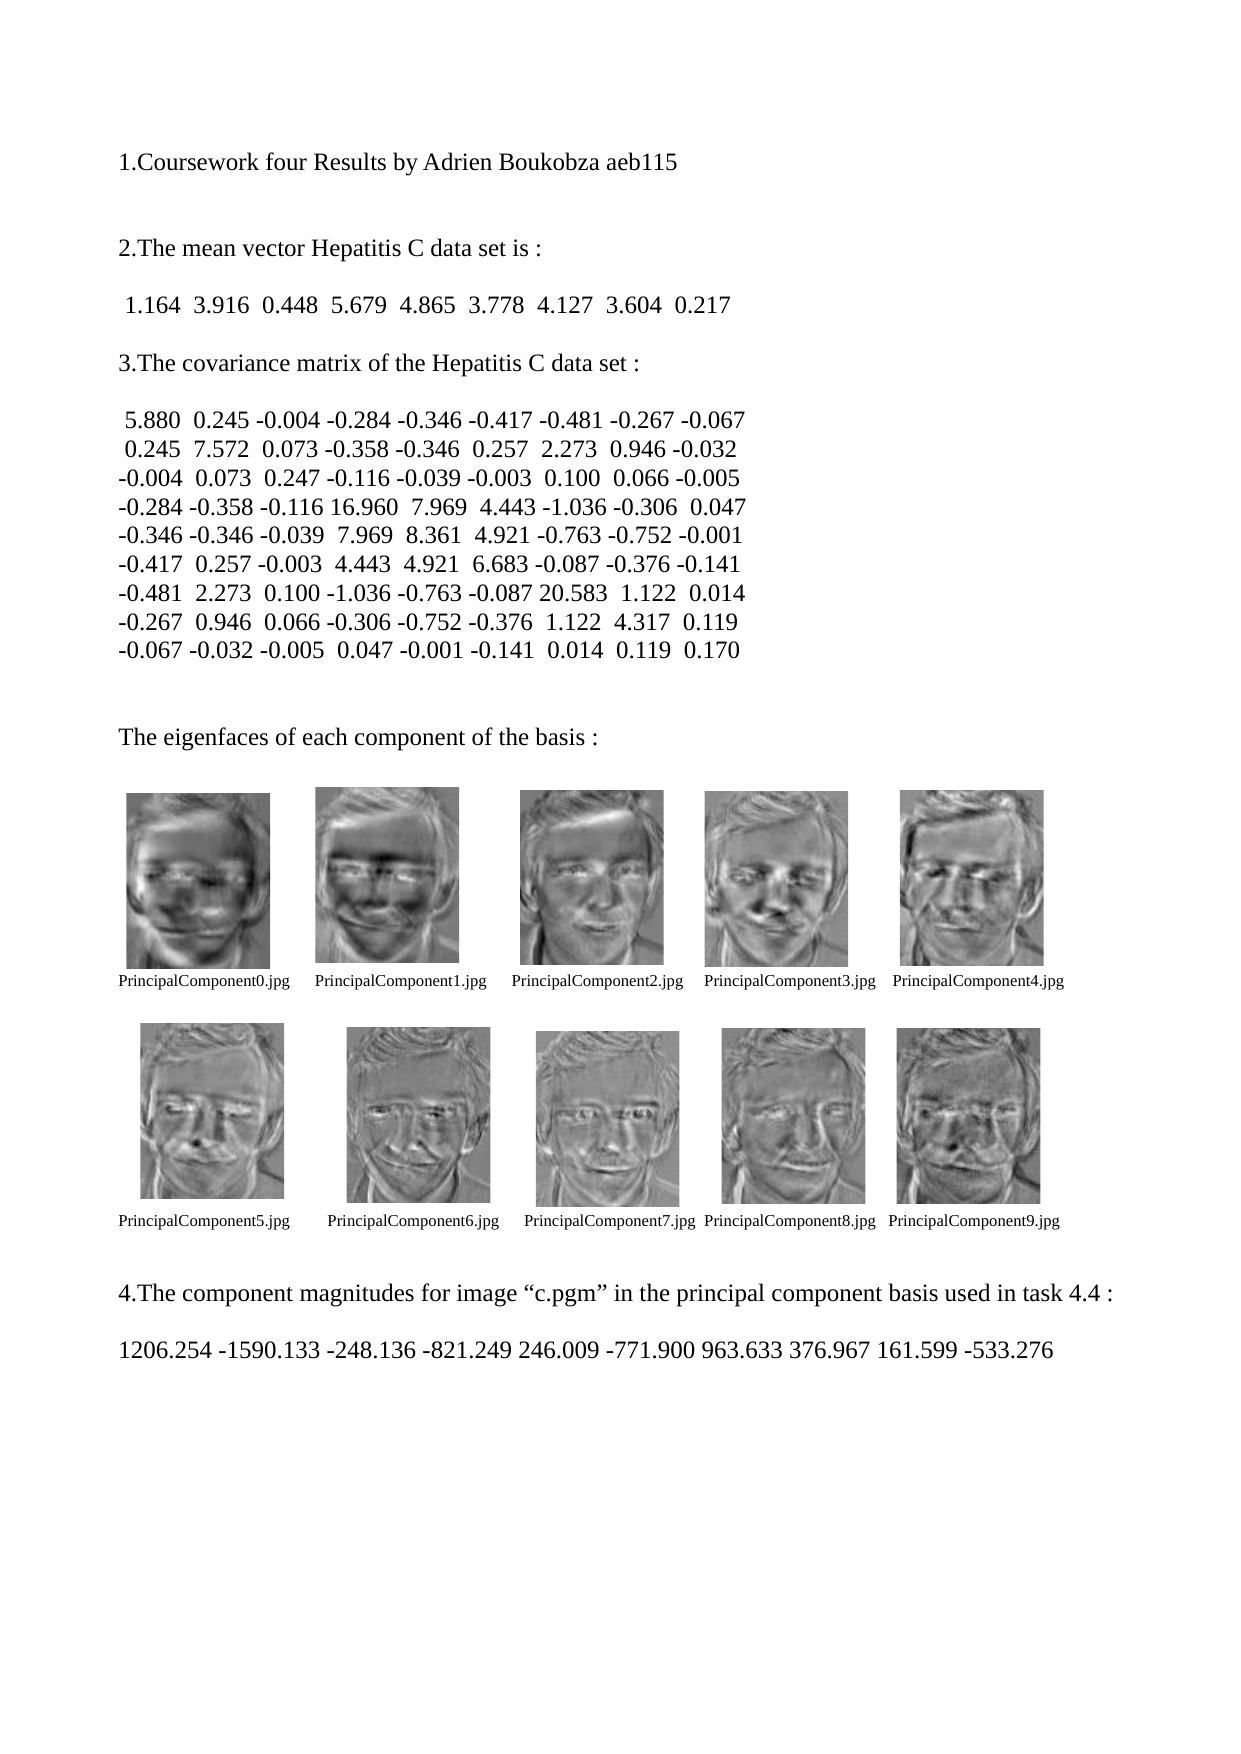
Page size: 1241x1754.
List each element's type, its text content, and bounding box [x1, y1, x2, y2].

text 1.164 3.916 0.448 5.679 4.865 3.778 4.127 3.604 0.217 [118, 291, 1122, 319]
text 0.245 7.572 0.073 -0.358 -0.346 0.257 2.273 0.946 -0.032 [118, 434, 1122, 463]
picture [896, 1028, 1041, 1204]
picture [520, 790, 664, 965]
picture [140, 1023, 285, 1199]
text 1206.254 -1590.133 -248.136 -821.249 246.009 -771.900 963.633 376.967 161.599 -533.276 [118, 1335, 1122, 1364]
picture [704, 791, 849, 967]
picture [346, 1027, 491, 1203]
text -0.284 -0.358 -0.116 16.960 7.969 4.443 -1.036 -0.306 0.047 [118, 492, 1122, 521]
text -0.346 -0.346 -0.039 7.969 8.361 4.921 -0.763 -0.752 -0.001 [118, 521, 1122, 549]
text -0.481 2.273 0.100 -1.036 -0.763 -0.087 20.583 1.122 0.014 [118, 578, 1122, 607]
text -0.267 0.946 0.066 -0.306 -0.752 -0.376 1.122 4.317 0.119 [118, 607, 1122, 636]
picture [899, 790, 1044, 966]
text 2.The mean vector Hepatitis C data set is : [118, 233, 1122, 262]
text PrincipalComponent5.jpg PrincipalComponent6.jpg PrincipalComponent7.jpg PrincipalComponent8.jpg PrincipalComponent9.jpg [118, 1211, 1122, 1230]
text 3.The covariance matrix of the Hepatitis C data set : [118, 348, 1122, 377]
text 5.880 0.245 -0.004 -0.284 -0.346 -0.417 -0.481 -0.267 -0.067 [118, 406, 1122, 434]
text The eigenfaces of each component of the basis : [118, 722, 1122, 751]
text PrincipalComponent0.jpg PrincipalComponent1.jpg PrincipalComponent2.jpg PrincipalComponent3.jpg PrincipalComponent4.jpg [118, 894, 1122, 990]
text 4.The component magnitudes for image “c.pgm” in the principal component basis used in task 4.4 : [118, 1278, 1122, 1306]
picture [126, 793, 271, 969]
picture [315, 787, 460, 963]
text 1.Coursework four Results by Adrien Boukobza aeb115 [118, 147, 1122, 176]
picture [721, 1028, 866, 1204]
text -0.417 0.257 -0.003 4.443 4.921 6.683 -0.087 -0.376 -0.141 [118, 549, 1122, 578]
text -0.004 0.073 0.247 -0.116 -0.039 -0.003 0.100 0.066 -0.005 [118, 463, 1122, 492]
picture [535, 1031, 680, 1207]
text -0.067 -0.032 -0.005 0.047 -0.001 -0.141 0.014 0.119 0.170 [118, 636, 1122, 664]
